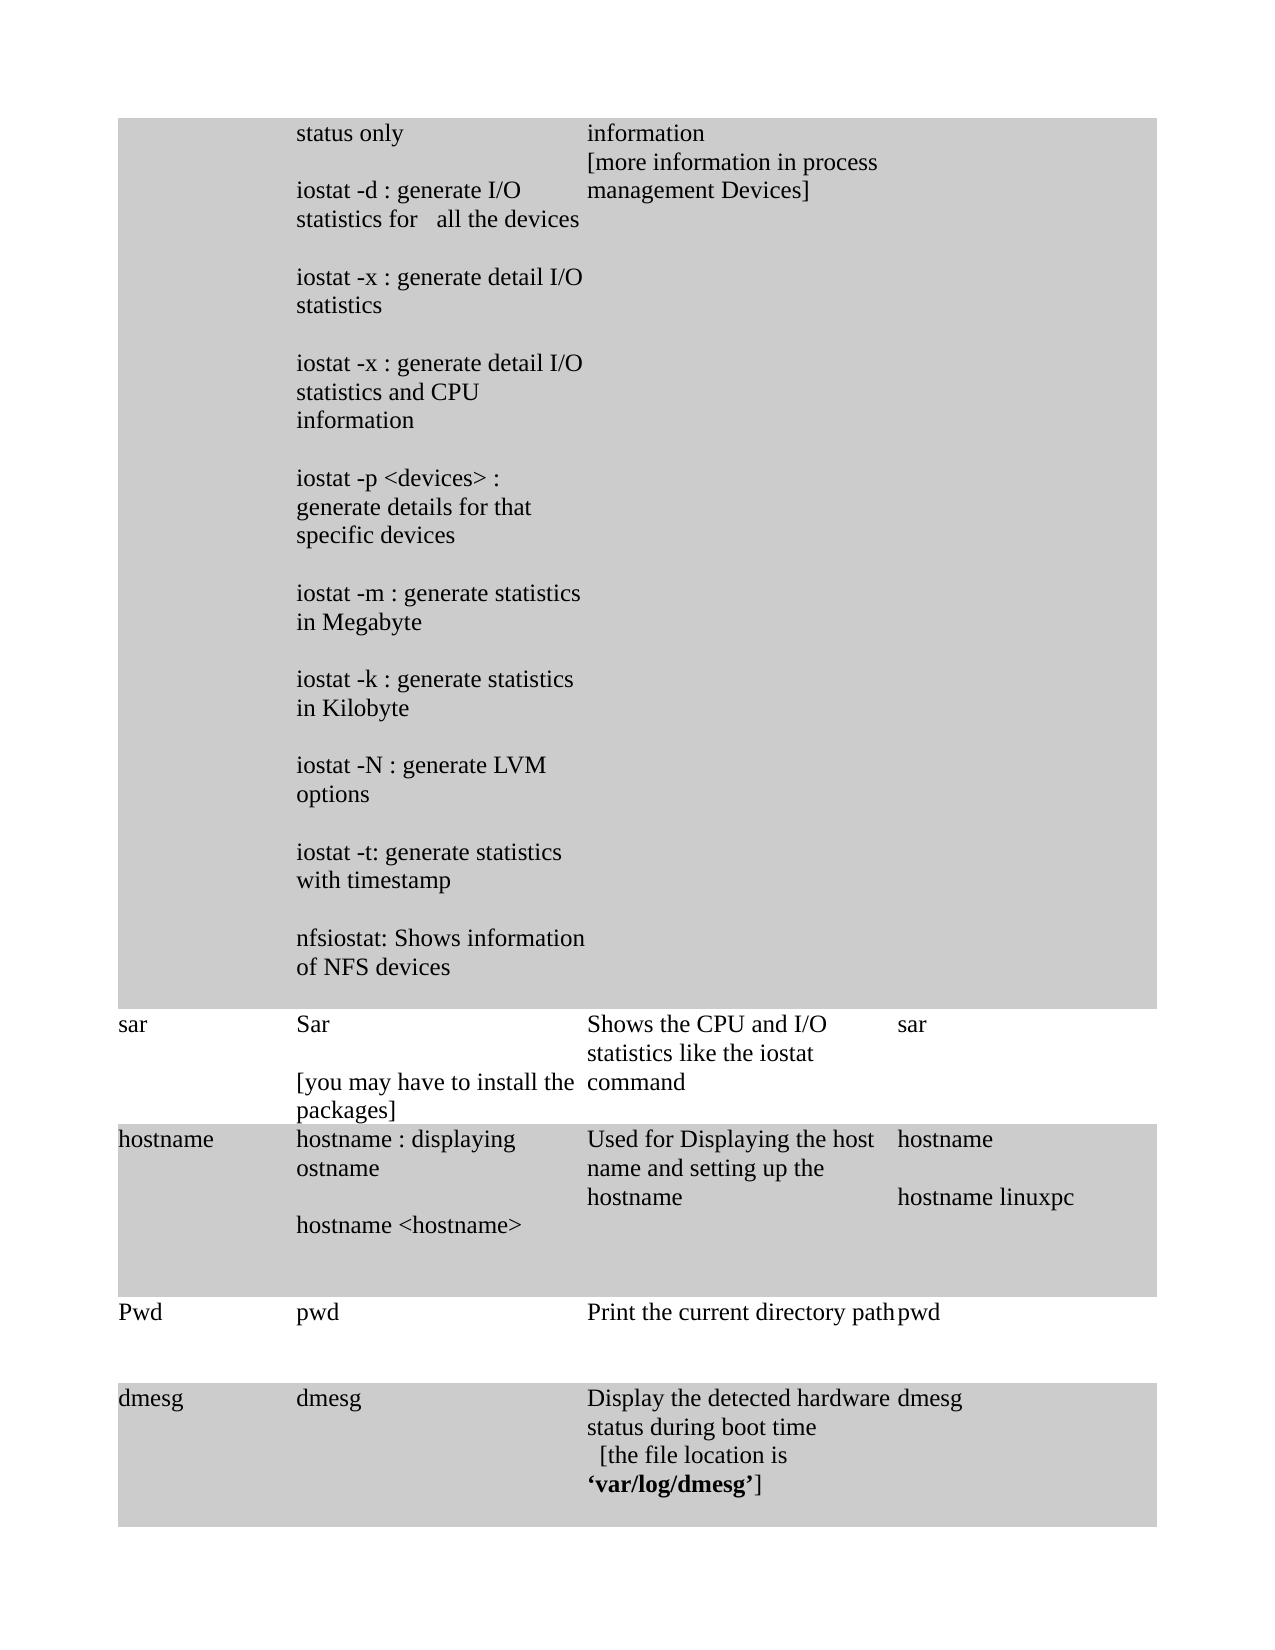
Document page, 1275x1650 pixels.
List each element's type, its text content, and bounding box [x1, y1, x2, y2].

table_cell Sar [you may have to install the packages] [296, 1009, 587, 1124]
table_cell dmesg [897, 1383, 1157, 1527]
table_cell status only iostat -d : generate I/O statistics for all the devices iostat -x : generate detail I/O statistics iostat -x : generate detail I/O statistics and CPU information iostat -p <devices> : generate details for that specific devices iostat -m : generate statistics in Megabyte iostat -k : generate statistics in Kilobyte iostat -N : generate LVM options iostat -t: generate statistics with timestamp nfsiostat: Shows information of NFS devices [296, 118, 587, 1009]
table_cell sar [897, 1009, 1157, 1124]
table_cell Shows the CPU and I/O statistics like the iostat command [587, 1009, 897, 1124]
table_cell dmesg [118, 1383, 296, 1527]
table_cell dmesg [296, 1383, 587, 1527]
table_cell [897, 118, 1157, 1009]
table_cell Print the current directory path [587, 1297, 897, 1383]
table_cell Pwd [118, 1297, 296, 1383]
table_cell hostname : displaying ostname hostname <hostname> [296, 1124, 587, 1297]
table_cell pwd [296, 1297, 587, 1383]
table_cell hostname [118, 1124, 296, 1297]
table_cell Used for Displaying the host name and setting up the hostname [587, 1124, 897, 1297]
table_cell Display the detected hardware status during boot time [the file location is ‘var/log/dmesg’] [587, 1383, 897, 1527]
table_cell information [more information in process management Devices] [587, 118, 897, 1009]
table_cell sar [118, 1009, 296, 1124]
table_cell [118, 118, 296, 1009]
table_cell pwd [897, 1297, 1157, 1383]
table_cell hostname hostname linuxpc [897, 1124, 1157, 1297]
